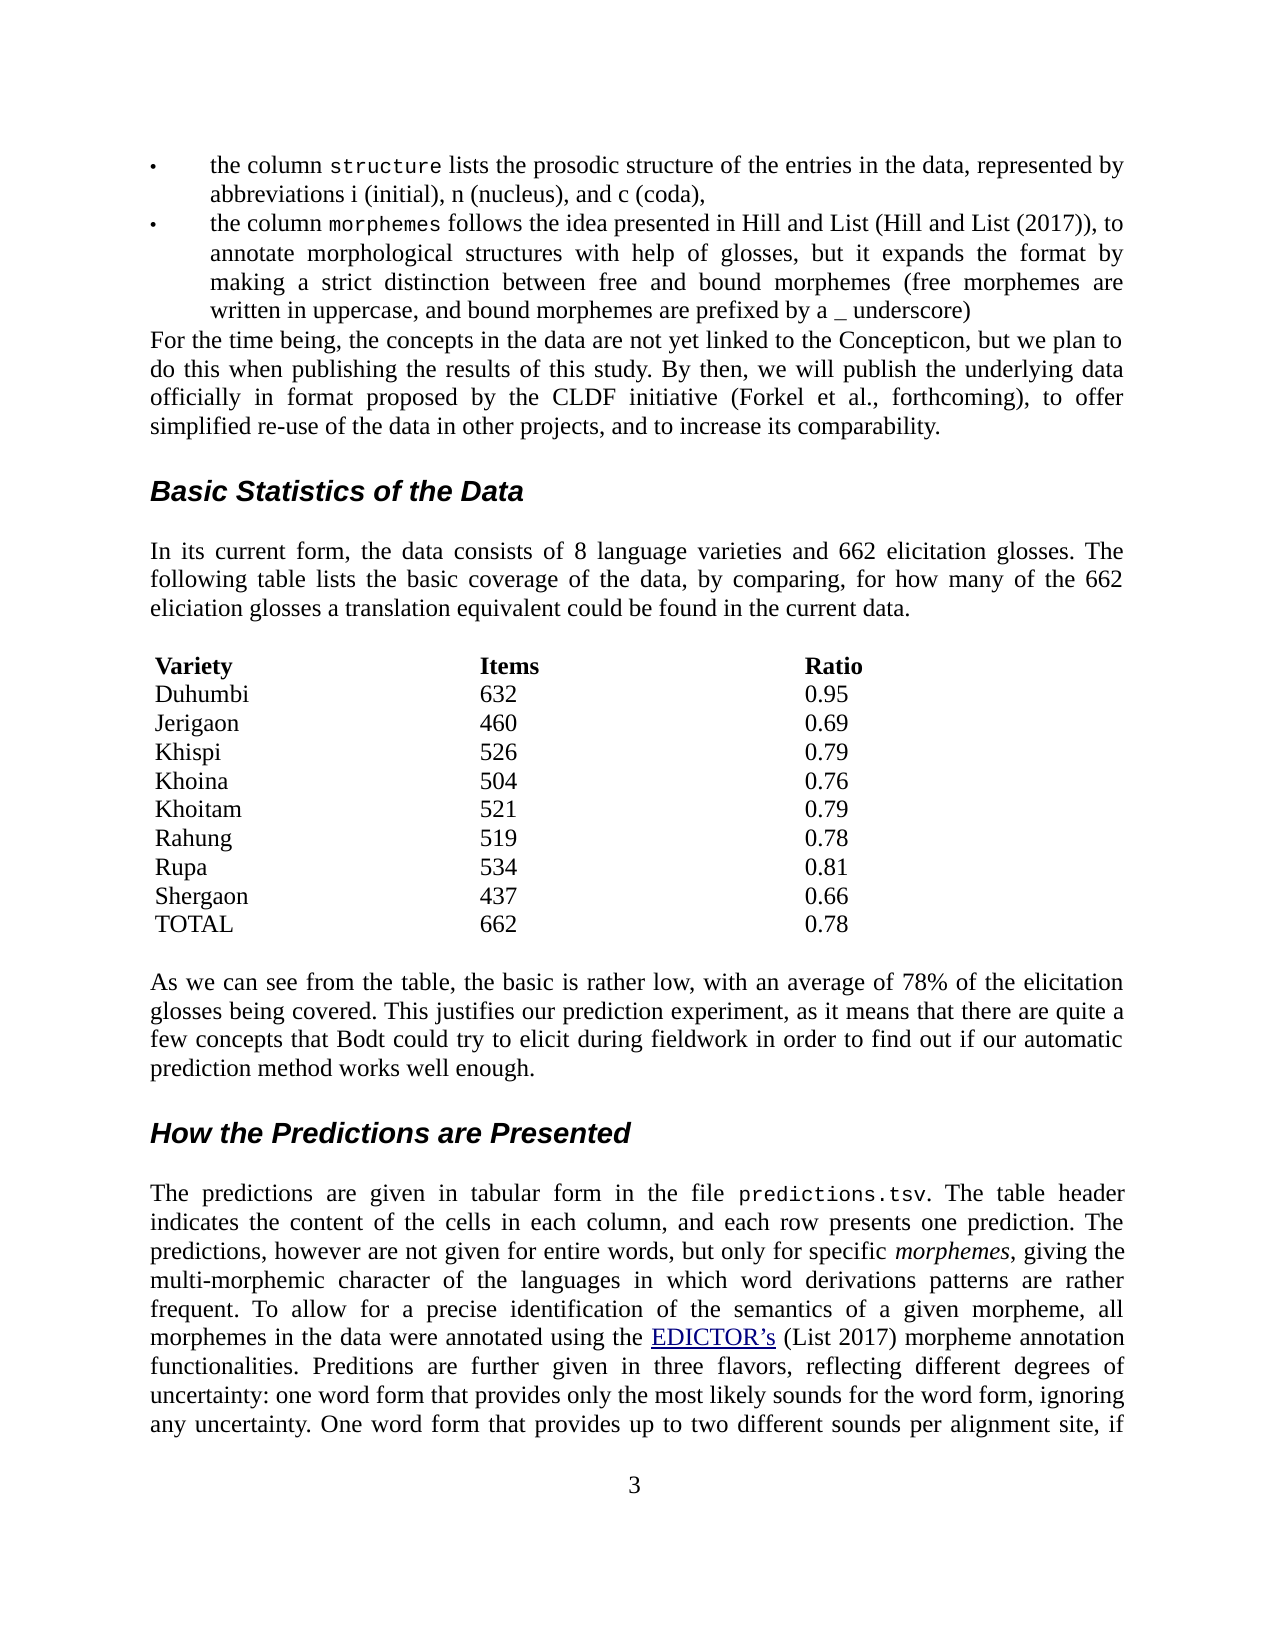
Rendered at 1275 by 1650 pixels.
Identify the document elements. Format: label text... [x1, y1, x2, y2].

table_cell Khispi [150, 737, 475, 766]
table_header Items [475, 651, 800, 679]
table_cell Khoina [150, 766, 475, 794]
list the column structure lists the prosodic structure of the entries in the data, represented by abbreviations i (initial), n (nucleus), and c (coda), [150, 150, 1125, 208]
table_cell 0.76 [800, 766, 1125, 794]
table_cell 526 [475, 737, 800, 766]
table_cell 460 [475, 708, 800, 737]
table_cell 0.78 [800, 910, 1125, 938]
table_cell 0.95 [800, 680, 1125, 708]
text For the time being, the concepts in the data are not yet linked to the Concepticon, but we plan to do this when publishing the results of this study. By then, we will publish the underlying data officially in format proposed by the CLDF initiative (Forkel et al., forthcoming), to offer simplified re-use of the data in other projects, and to increase its comparability. [150, 325, 1125, 440]
subtitle Basic Statistics of the Data [150, 473, 1125, 507]
table_cell 662 [475, 910, 800, 938]
table_cell 534 [475, 852, 800, 881]
text In its current form, the data consists of 8 language varieties and 662 elicitation glosses. The following table lists the basic coverage of the data, by comparing, for how many of the 662 eliciation glosses a translation equivalent could be found in the current data. [150, 536, 1125, 622]
text The predictions are given in tabular form in the file predictions.tsv. The table header indicates the content of the cells in each column, and each row presents one prediction. The predictions, however are not given for entire words, but only for specific morphemes, giving the multi-morphemic character of the languages in which word derivations patterns are rather frequent. To allow for a precise identification of the semantics of a given morpheme, all morphemes in the data were annotated using the EDICTOR’s (List 2017) morpheme annotation functionalities. Preditions are further given in three flavors, reflecting different degrees of uncertainty: one word form that provides only the most likely sounds for the word form, ignoring any uncertainty. One word form that provides up to two different sounds per alignment site, if [150, 1178, 1125, 1437]
subtitle How the Predictions are Presented [150, 1116, 1125, 1149]
table_header Ratio [800, 651, 1125, 679]
table_cell Rahung [150, 823, 475, 852]
table_header Variety [150, 651, 475, 679]
table_cell Jerigaon [150, 708, 475, 737]
text As we can see from the table, the basic is rather low, with an average of 78% of the elicitation glosses being covered. This justifies our prediction experiment, as it means that there are quite a few concepts that Bodt could try to elicit during fieldwork in order to find out if our automatic prediction method works well enough. [150, 967, 1125, 1082]
table_cell 437 [475, 881, 800, 909]
table_cell TOTAL [150, 910, 475, 938]
table_cell Duhumbi [150, 680, 475, 708]
table_cell 0.81 [800, 852, 1125, 881]
table_cell Khoitam [150, 795, 475, 823]
table_cell 521 [475, 795, 800, 823]
table_cell 0.79 [800, 737, 1125, 766]
table_cell Rupa [150, 852, 475, 881]
table_cell 519 [475, 823, 800, 852]
table_cell 632 [475, 680, 800, 708]
table_cell 0.78 [800, 823, 1125, 852]
table_cell 0.66 [800, 881, 1125, 909]
table_cell Shergaon [150, 881, 475, 909]
table_cell 0.79 [800, 795, 1125, 823]
table_cell 504 [475, 766, 800, 794]
table_cell 0.69 [800, 708, 1125, 737]
list the column morphemes follows the idea presented in Hill and List (Hill and List (2017)), to annotate morphological structures with help of glosses, but it expands the format by making a strict distinction between free and bound morphemes (free morphemes are written in uppercase, and bound morphemes are prefixed by a _ underscore) [150, 208, 1125, 325]
